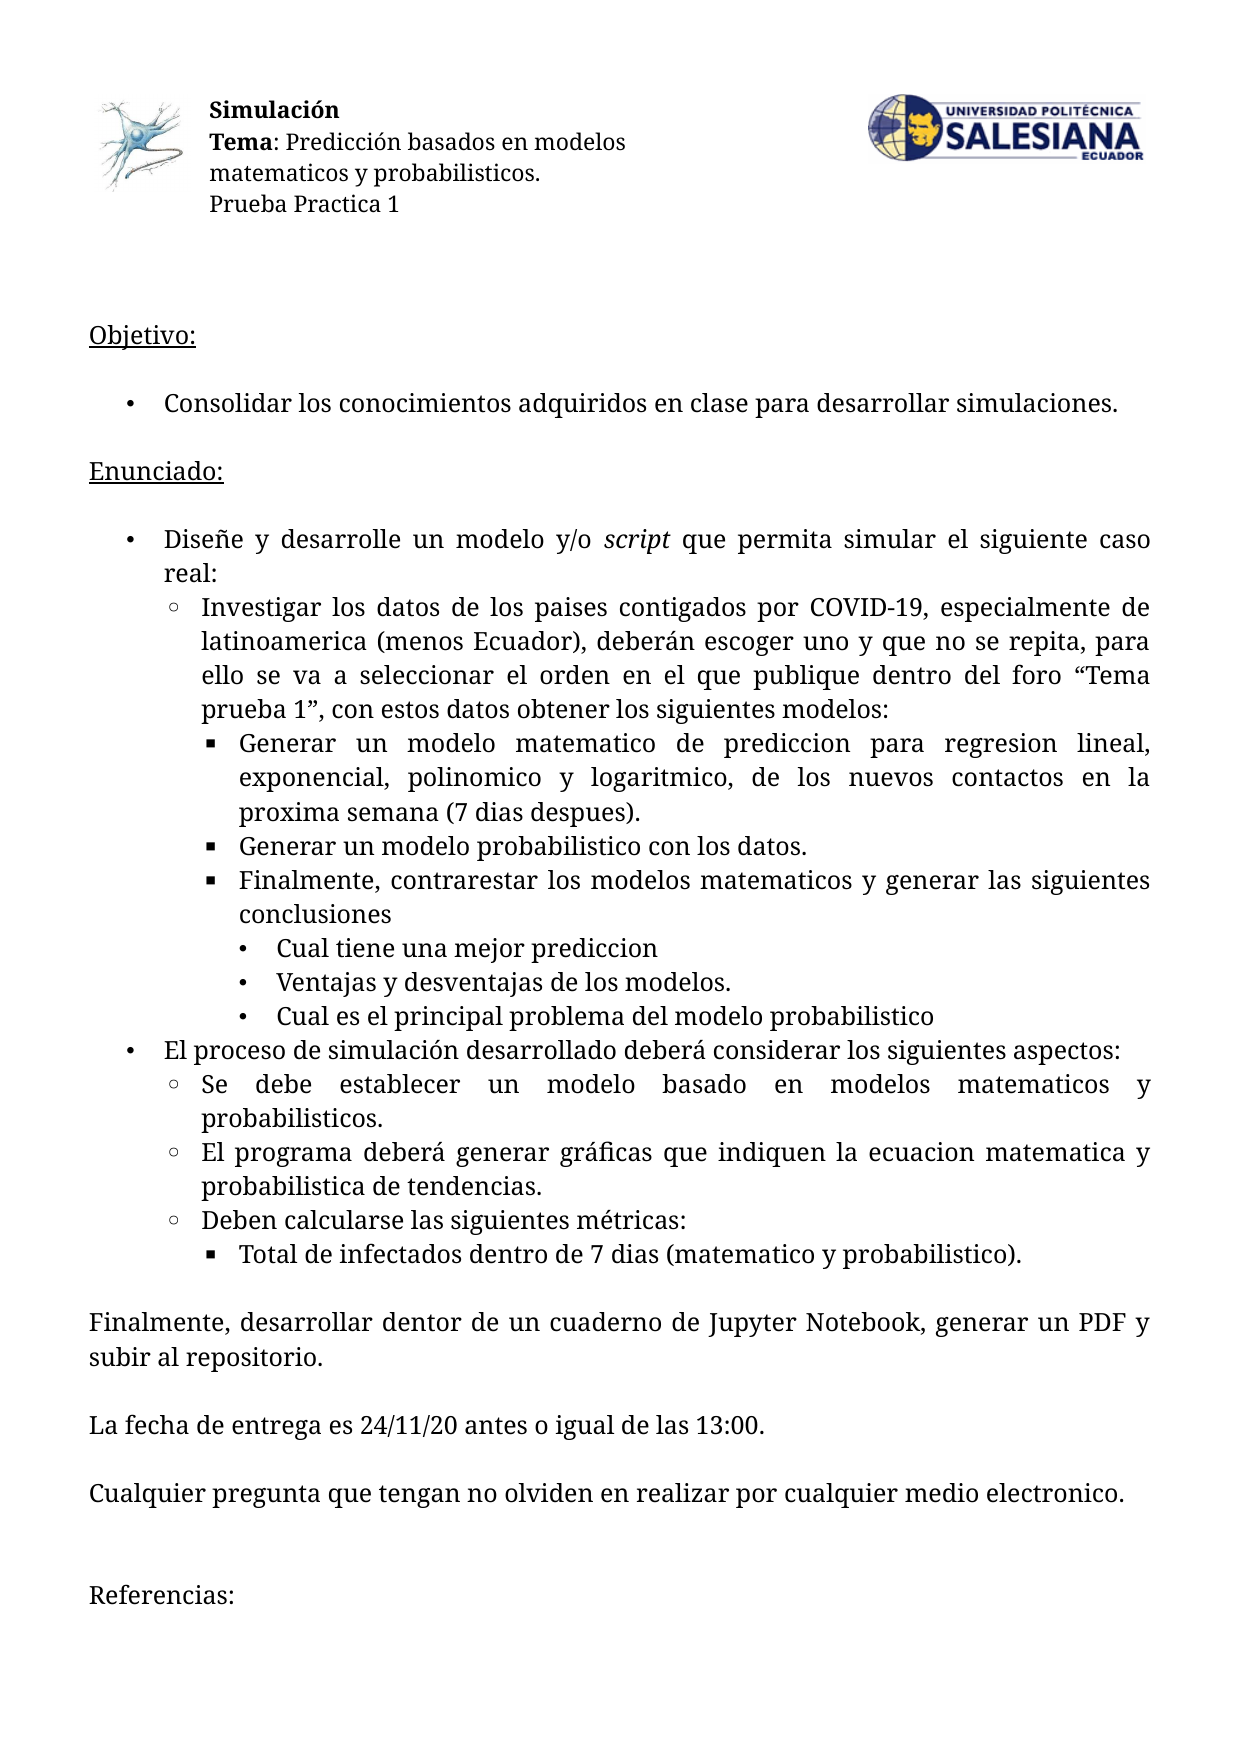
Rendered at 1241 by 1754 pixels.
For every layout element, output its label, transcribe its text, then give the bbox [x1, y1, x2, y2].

text Finalmente, desarrollar dentor de un cuaderno de Jupyter Notebook, generar un PDF y subir al repositorio. [88, 1305, 1152, 1373]
text La fecha de entrega es 24/11/20 antes o igual de las 13:00. [88, 1407, 1152, 1441]
list Cual es el principal problema del modelo probabilistico [238, 998, 1152, 1033]
list Diseñe y desarrolle un modelo y/o script que permita simular el siguiente caso real: [126, 522, 1152, 590]
picture [868, 94, 1147, 167]
list Finalmente, contrarestar los modelos matematicos y generar las siguientes conclusiones [201, 862, 1152, 930]
list El programa deberá generar gráficas que indiquen la ecuacion matematica y probabilistica de tendencias. [163, 1135, 1152, 1203]
text Objetivo: [88, 317, 1152, 351]
list Generar un modelo probabilistico con los datos. [201, 828, 1152, 862]
picture [94, 94, 192, 192]
list Deben calcularse las siguientes métricas: [163, 1203, 1152, 1237]
list Cual tiene una mejor prediccion [238, 930, 1152, 964]
text Enunciado: [88, 453, 1152, 488]
list Generar un modelo matematico de prediccion para regresion lineal, exponencial, polinomico y logaritmico, de los nuevos contactos en la proxima semana (7 dias despues). [201, 726, 1152, 828]
list Ventajas y desventajas de los modelos. [238, 964, 1152, 998]
text Referencias: [88, 1578, 1152, 1612]
list Investigar los datos de los paises contigados por COVID-19, especialmente de latinoamerica (menos Ecuador), deberán escoger uno y que no se repita, para ello se va a seleccionar el orden en el que publique dentro del foro “Tema prueba 1”, con estos datos obtener los siguientes modelos: [163, 590, 1152, 726]
list Total de infectados dentro de 7 dias (matematico y probabilistico). [201, 1237, 1152, 1271]
list El proceso de simulación desarrollado deberá considerar los siguientes aspectos: [126, 1033, 1152, 1067]
text Cualquier pregunta que tengan no olviden en realizar por cualquier medio electronico. [88, 1475, 1152, 1509]
list Consolidar los conocimientos adquiridos en clase para desarrollar simulaciones. [126, 385, 1152, 419]
list Se debe establecer un modelo basado en modelos matematicos y probabilisticos. [163, 1067, 1152, 1135]
